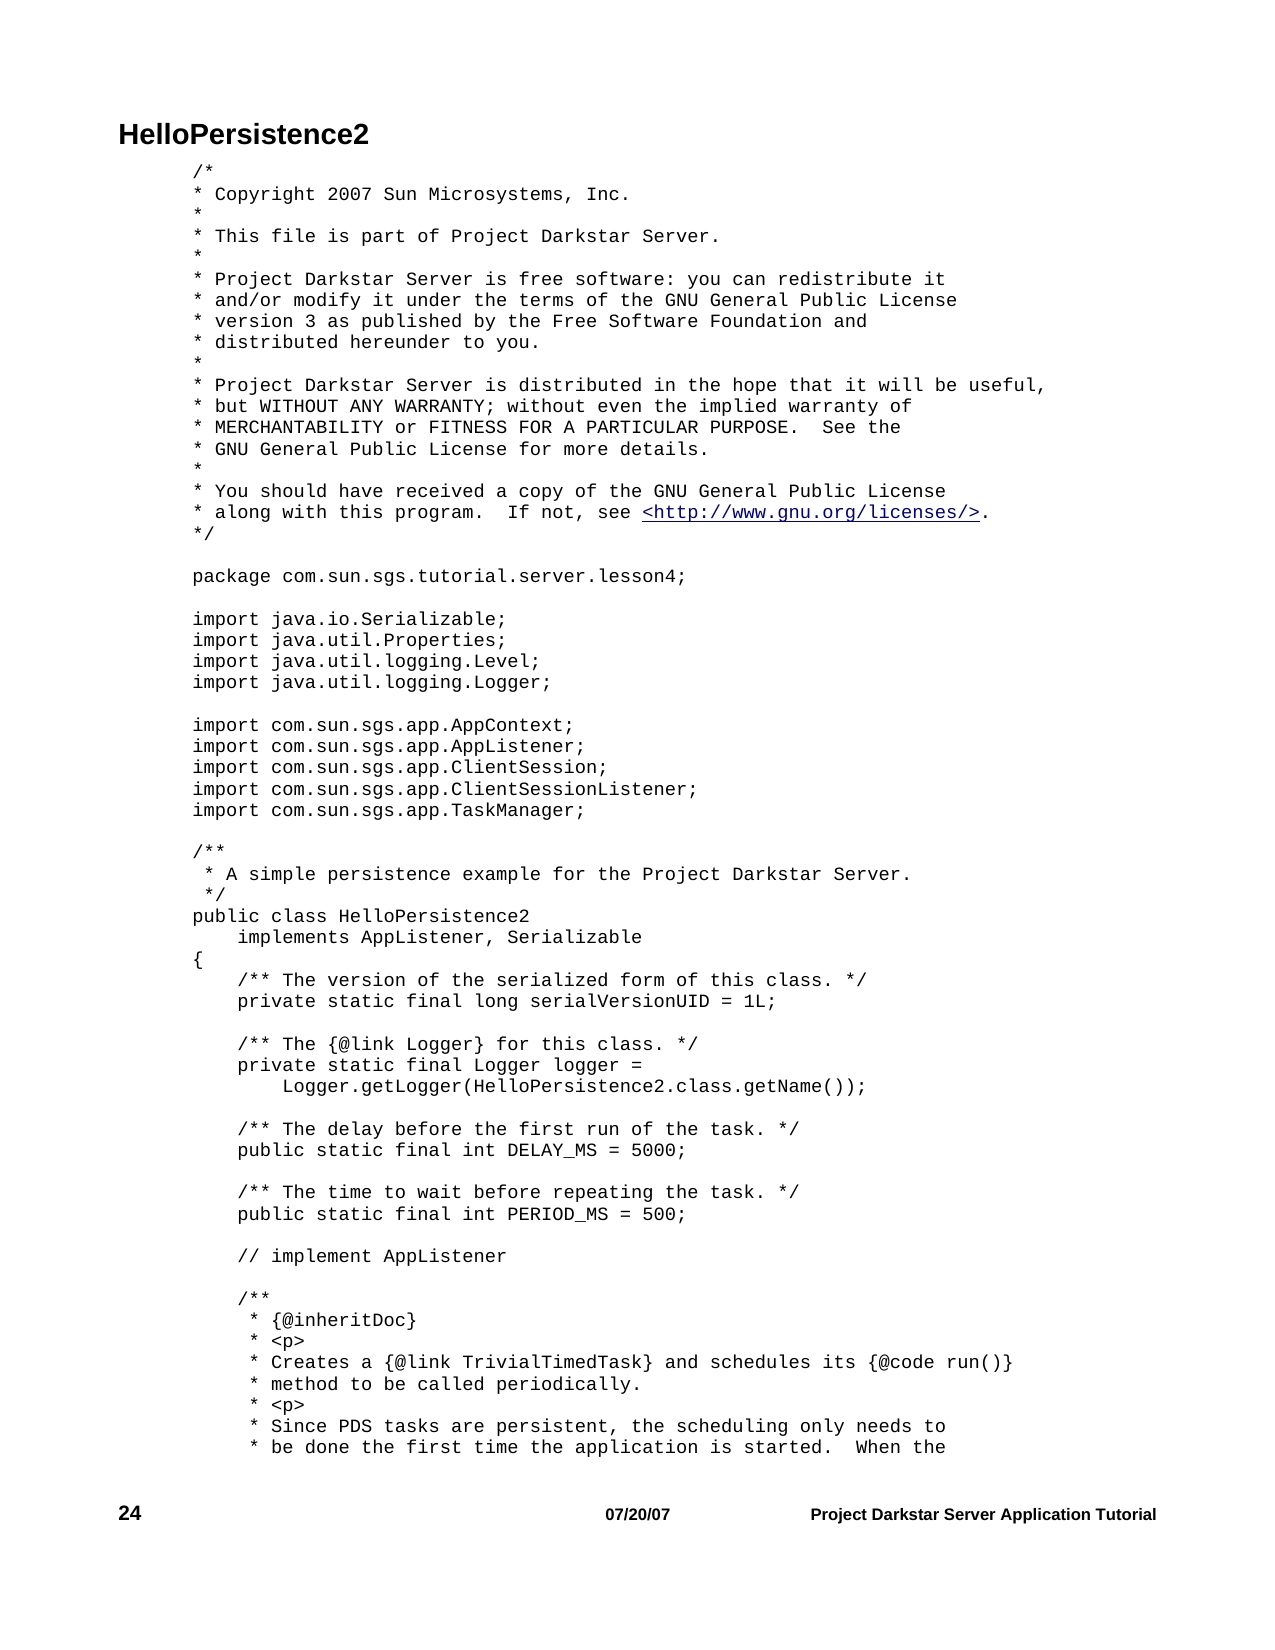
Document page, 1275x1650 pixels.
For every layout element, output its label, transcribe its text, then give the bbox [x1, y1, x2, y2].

subtitle HelloPersistence2 [118, 118, 1157, 151]
text /* * Copyright 2007 Sun Microsystems, Inc. * * This file is part of Project Darkstar Server. * * Project Darkstar Server is free software: you can redistribute it * and/or modify it under the terms of the GNU General Public License * version 3 as published by the Free Software Foundation and * distributed hereunder to you. * * Project Darkstar Server is distributed in the hope that it will be useful, * but WITHOUT ANY WARRANTY; without even the implied warranty of * MERCHANTABILITY or FITNESS FOR A PARTICULAR PURPOSE. See the * GNU General Public License for more details. * * You should have received a copy of the GNU General Public License * along with this program. If not, see <http://www.gnu.org/licenses/>. */ package com.sun.sgs.tutorial.server.lesson4; import java.io.Serializable; import java.util.Properties; import java.util.logging.Level; import java.util.logging.Logger; import com.sun.sgs.app.AppContext; import com.sun.sgs.app.AppListener; import com.sun.sgs.app.ClientSession; import com.sun.sgs.app.ClientSessionListener; import com.sun.sgs.app.TaskManager; /** * A simple persistence example for the Project Darkstar Server. */ public class HelloPersistence2 implements AppListener, Serializable { /** The version of the serialized form of this class. */ private static final long serialVersionUID = 1L; /** The {@link Logger} for this class. */ private static final Logger logger = Logger.getLogger(HelloPersistence2.class.getName()); /** The delay before the first run of the task. */ public static final int DELAY_MS = 5000; /** The time to wait before repeating the task. */ public static final int PERIOD_MS = 500; // implement AppListener /** * {@inheritDoc} * <p> * Creates a {@link TrivialTimedTask} and schedules its {@code run()} * method to be called periodically. * <p> * Since PDS tasks are persistent, the scheduling only needs to * be done the first time the application is started. When the [192, 163, 1098, 1459]
